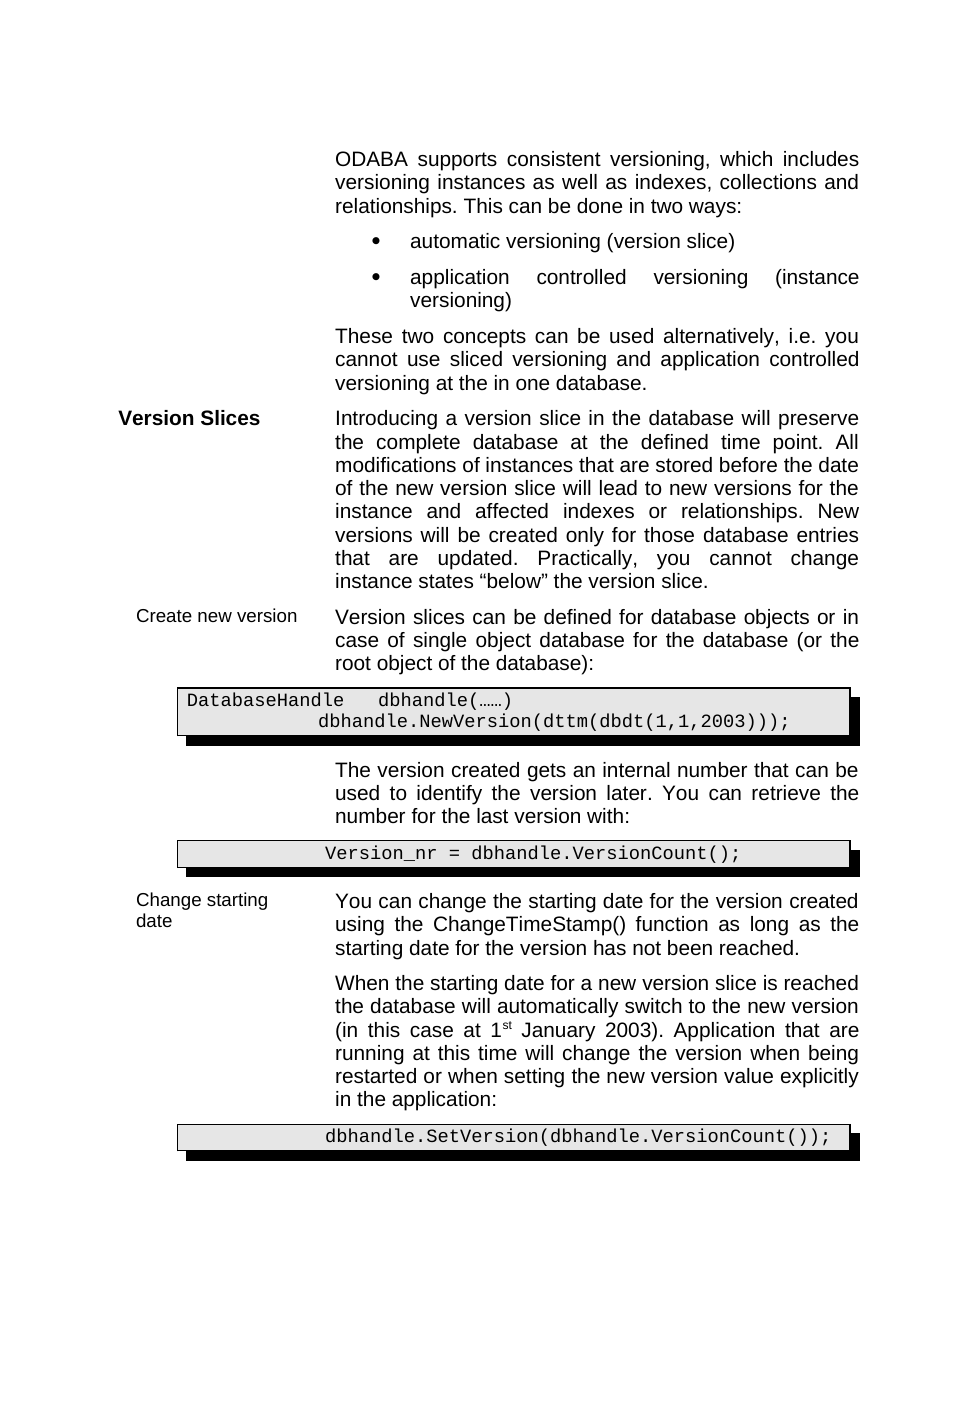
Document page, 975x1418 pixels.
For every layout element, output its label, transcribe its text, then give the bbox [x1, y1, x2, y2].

table_cell ODABA supports consistent versioning, which includes versioning instances as well as indexes, collections and relationships. This can be done in two ways: automatic versioning (version slice) application controlled versioning (instance versioning) These two concepts can be used alternatively, i.e. you cannot use sliced versioning and application controlled versioning at the in one database. [324, 148, 871, 407]
table_cell dbhandle.SetVersion(dbhandle.VersionCount()); [107, 1124, 871, 1173]
table_cell DatabaseHandle dbhandle(……) dbhandle.NewVersion(dttm(dbdt(1,1,2003))); [107, 687, 186, 746]
table_cell Version slices can be defined for database objects or in case of single object database for the database (or the root object of the database): [324, 605, 871, 687]
table_cell Create new version [107, 605, 324, 687]
table_cell The version created gets an internal number that can be used to identify the version later. You can retrieve the number for the last version with: [324, 746, 871, 840]
table_cell Version_nr = dbhandle.VersionCount(); [107, 840, 871, 890]
table_cell Introducing a version slice in the database will preserve the complete database at the defined time point. All modifications of instances that are stored before the date of the new version slice will lead to new versions for the instance and affected indexes or relationships. New versions will be created only for those database entries that are updated. Practically, you cannot change instance states “below” the version slice. [324, 407, 871, 605]
table_cell Version Slices [107, 407, 324, 605]
table_cell Change starting date [107, 890, 324, 1124]
table_cell [107, 148, 324, 407]
table_cell [107, 746, 324, 840]
table_cell You can change the starting date for the version created using the ChangeTimeStamp() function as long as the starting date for the version has not been reached. When the starting date for a new version slice is reached the database will automatically switch to the new version (in this case at 1st January 2003). Application that are running at this time will change the version when being restarted or when setting the new version value explicitly in the application: [324, 890, 871, 1124]
